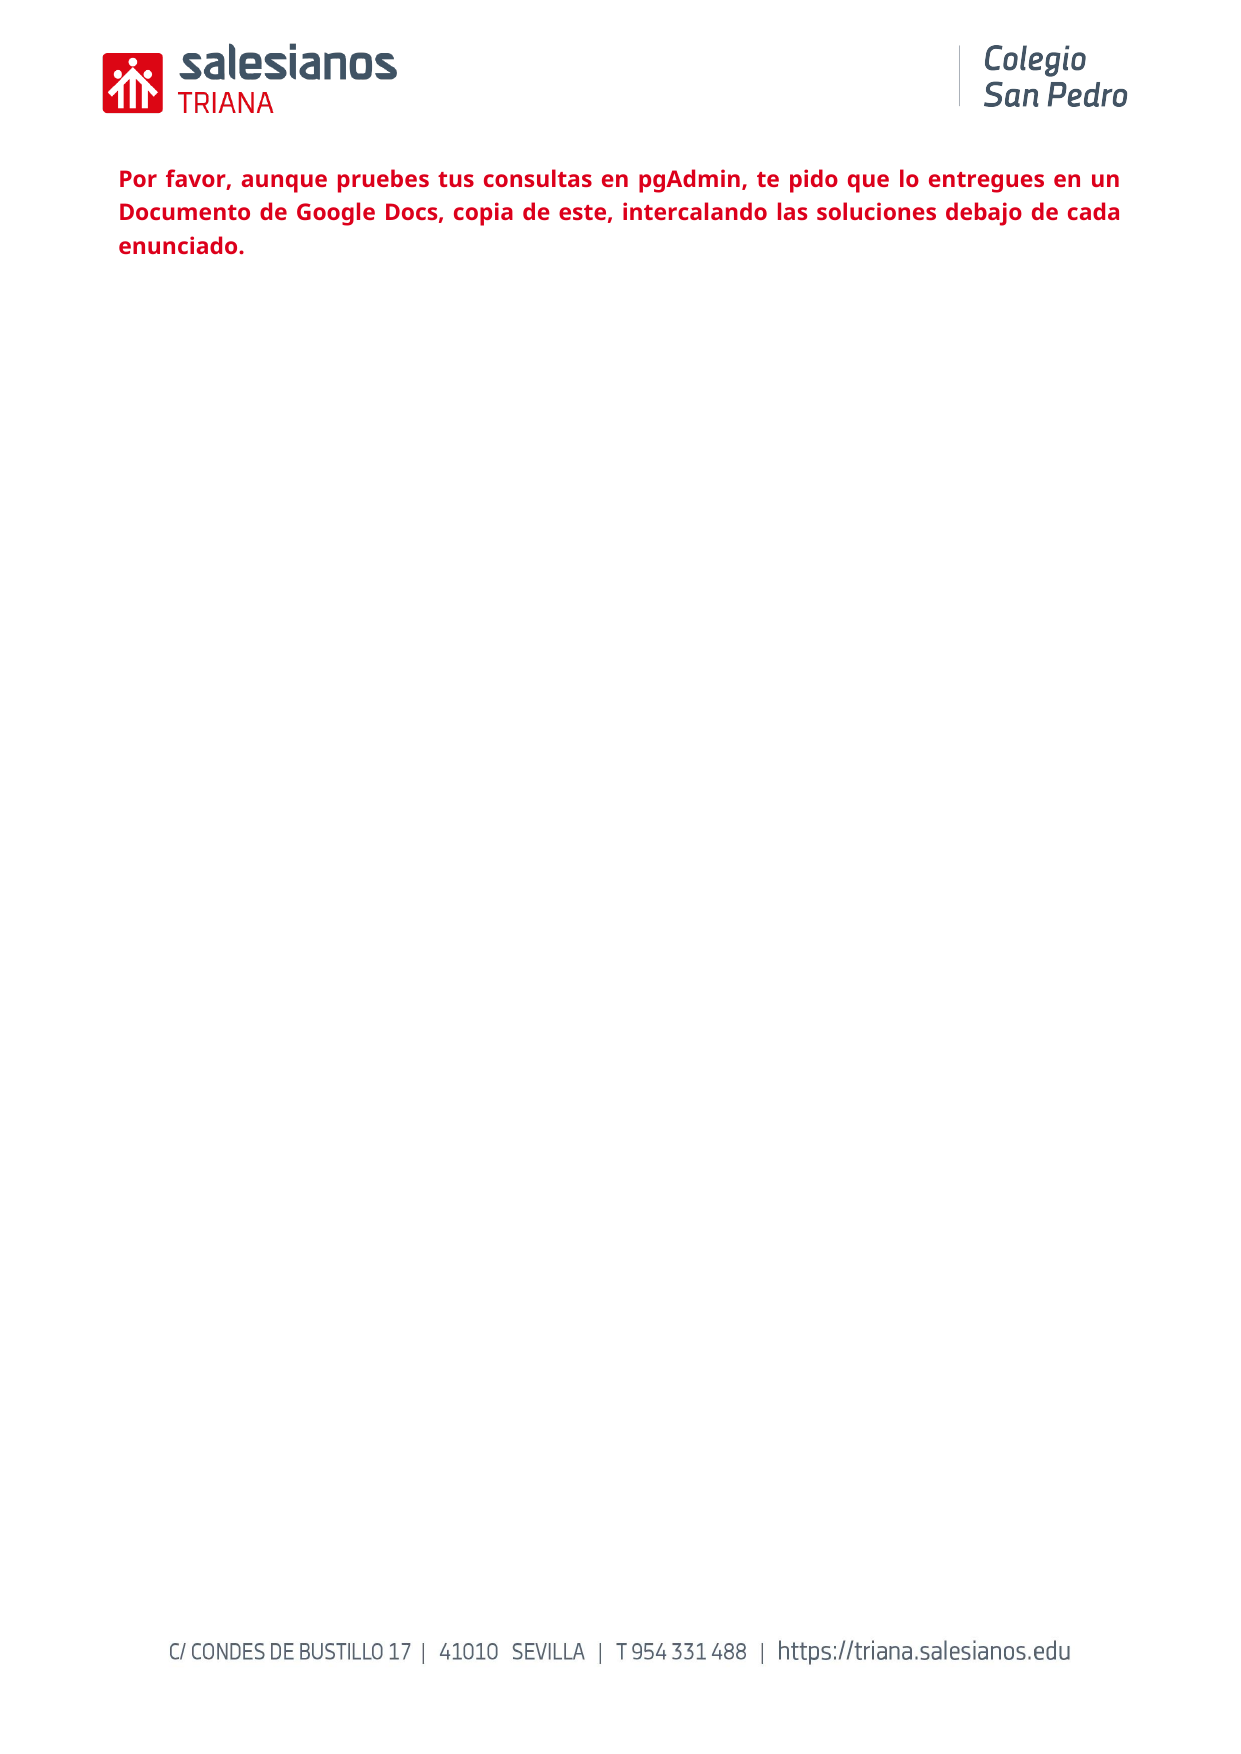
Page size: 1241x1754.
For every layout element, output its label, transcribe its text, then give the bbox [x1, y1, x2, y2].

text Por favor, aunque pruebes tus consultas en pgAdmin, te pido que lo entregues en un Documento de Google Docs, copia de este, intercalando las soluciones debajo de cada enunciado. [118, 162, 1122, 261]
picture [93, 28, 402, 125]
picture [0, 1632, 1241, 1699]
picture [951, 32, 1136, 122]
